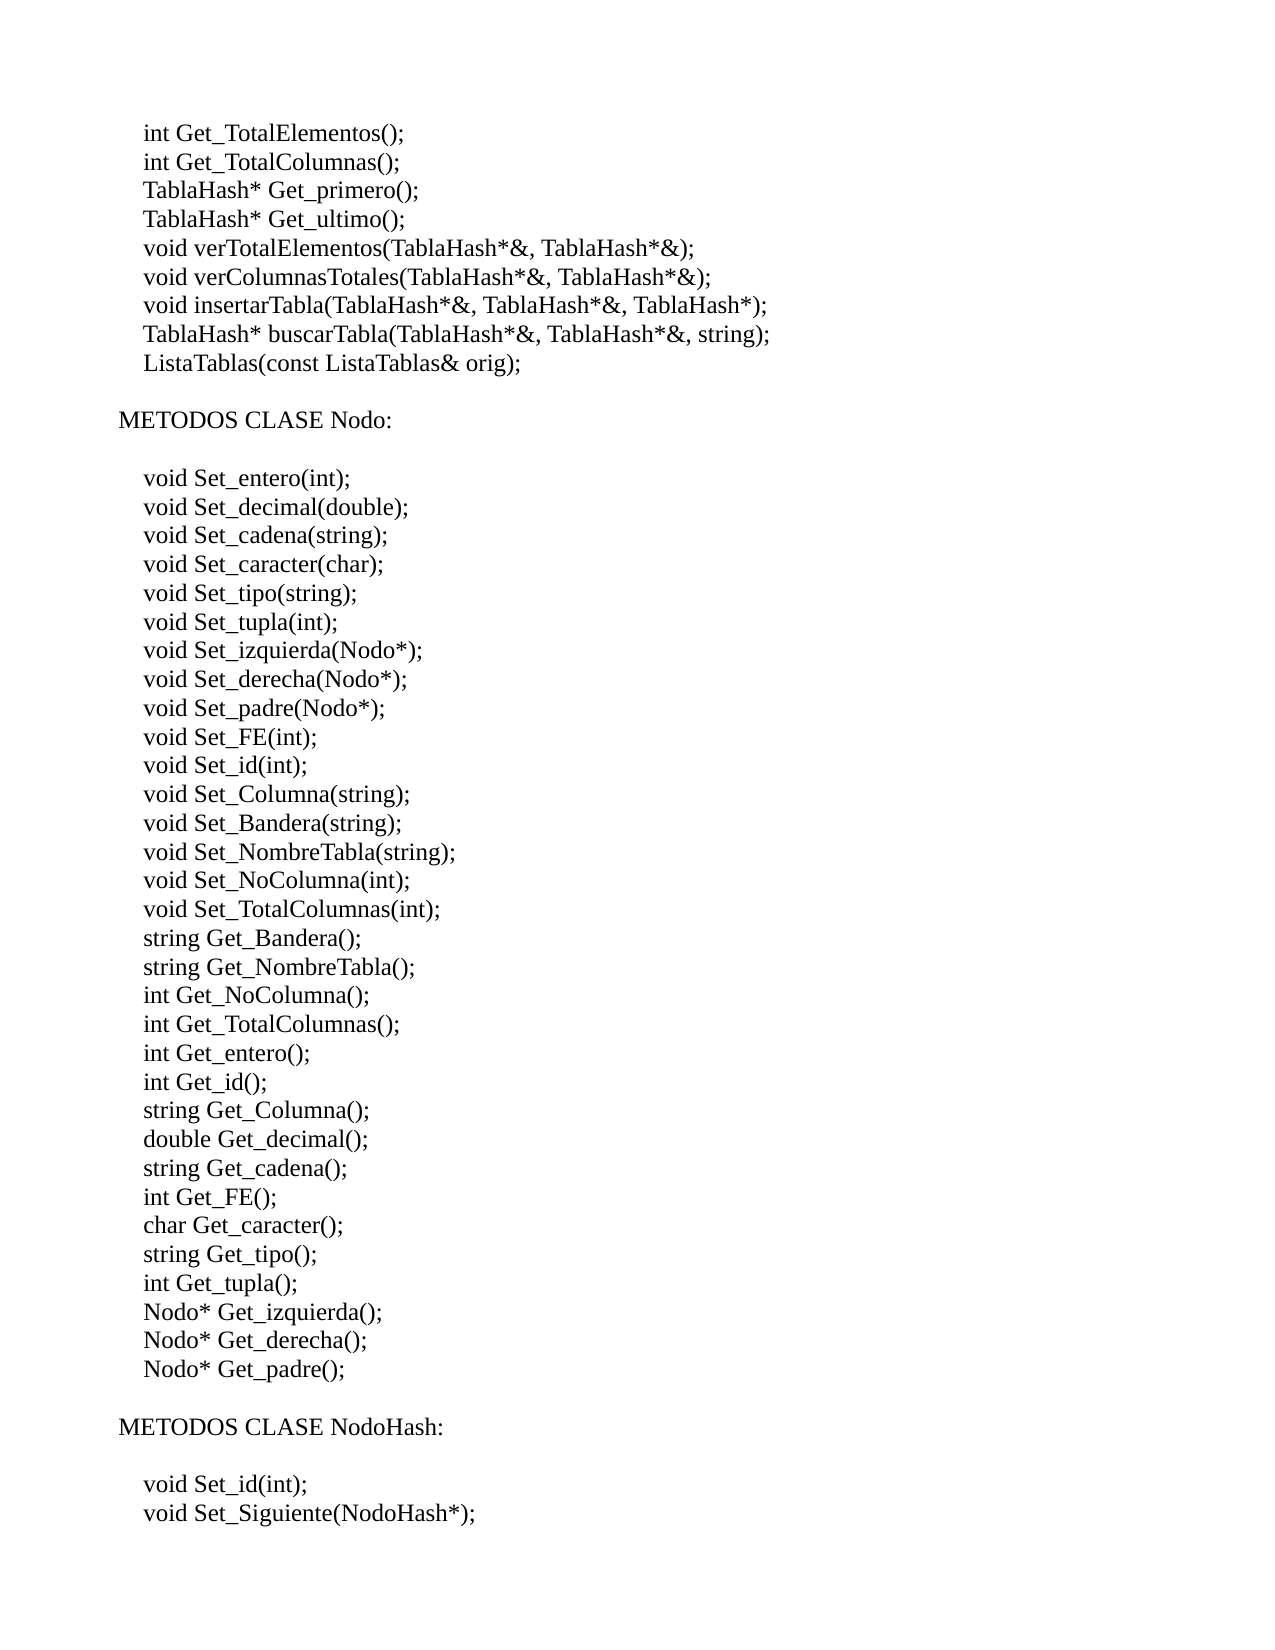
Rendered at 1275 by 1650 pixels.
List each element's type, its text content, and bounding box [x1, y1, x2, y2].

text int Get_NoColumna(); [118, 981, 1157, 1009]
text int Get_tupla(); [118, 1268, 1157, 1297]
text string Get_Columna(); [118, 1096, 1157, 1124]
text double Get_decimal(); [118, 1124, 1157, 1153]
text void Set_id(int); [118, 1469, 1157, 1498]
text int Get_id(); [118, 1067, 1157, 1096]
text void Set_cadena(string); [118, 521, 1157, 549]
text METODOS CLASE Nodo: [118, 406, 1157, 434]
text void Set_decimal(double); [118, 492, 1157, 521]
text void Set_NombreTabla(string); [118, 837, 1157, 866]
text char Get_caracter(); [118, 1211, 1157, 1239]
text TablaHash* buscarTabla(TablaHash*&, TablaHash*&, string); [118, 319, 1157, 348]
text void Set_Siguiente(NodoHash*); [118, 1498, 1157, 1527]
text int Get_FE(); [118, 1182, 1157, 1211]
text void Set_izquierda(Nodo*); [118, 636, 1157, 664]
text int Get_entero(); [118, 1038, 1157, 1067]
text void Set_caracter(char); [118, 549, 1157, 578]
text int Get_TotalElementos(); [118, 118, 1157, 147]
text void verColumnasTotales(TablaHash*&, TablaHash*&); [118, 262, 1157, 291]
text void Set_Bandera(string); [118, 808, 1157, 837]
text Nodo* Get_derecha(); [118, 1326, 1157, 1354]
text void insertarTabla(TablaHash*&, TablaHash*&, TablaHash*); [118, 291, 1157, 319]
text void Set_tipo(string); [118, 578, 1157, 607]
text void Set_entero(int); [118, 463, 1157, 492]
text int Get_TotalColumnas(); [118, 147, 1157, 176]
text string Get_tipo(); [118, 1239, 1157, 1268]
text void Set_Columna(string); [118, 779, 1157, 808]
text void Set_padre(Nodo*); [118, 693, 1157, 722]
text void Set_TotalColumnas(int); [118, 894, 1157, 923]
text void Set_FE(int); [118, 722, 1157, 751]
text string Get_Bandera(); [118, 923, 1157, 952]
text void Set_derecha(Nodo*); [118, 664, 1157, 693]
text void Set_id(int); [118, 751, 1157, 779]
text void Set_NoColumna(int); [118, 866, 1157, 894]
text ListaTablas(const ListaTablas& orig); [118, 348, 1157, 377]
text int Get_TotalColumnas(); [118, 1009, 1157, 1038]
text void verTotalElementos(TablaHash*&, TablaHash*&); [118, 233, 1157, 262]
text string Get_cadena(); [118, 1153, 1157, 1182]
text TablaHash* Get_ultimo(); [118, 204, 1157, 233]
text TablaHash* Get_primero(); [118, 176, 1157, 204]
text Nodo* Get_padre(); [118, 1354, 1157, 1383]
text Nodo* Get_izquierda(); [118, 1297, 1157, 1326]
text METODOS CLASE NodoHash: [118, 1412, 1157, 1441]
text string Get_NombreTabla(); [118, 952, 1157, 981]
text void Set_tupla(int); [118, 607, 1157, 636]
